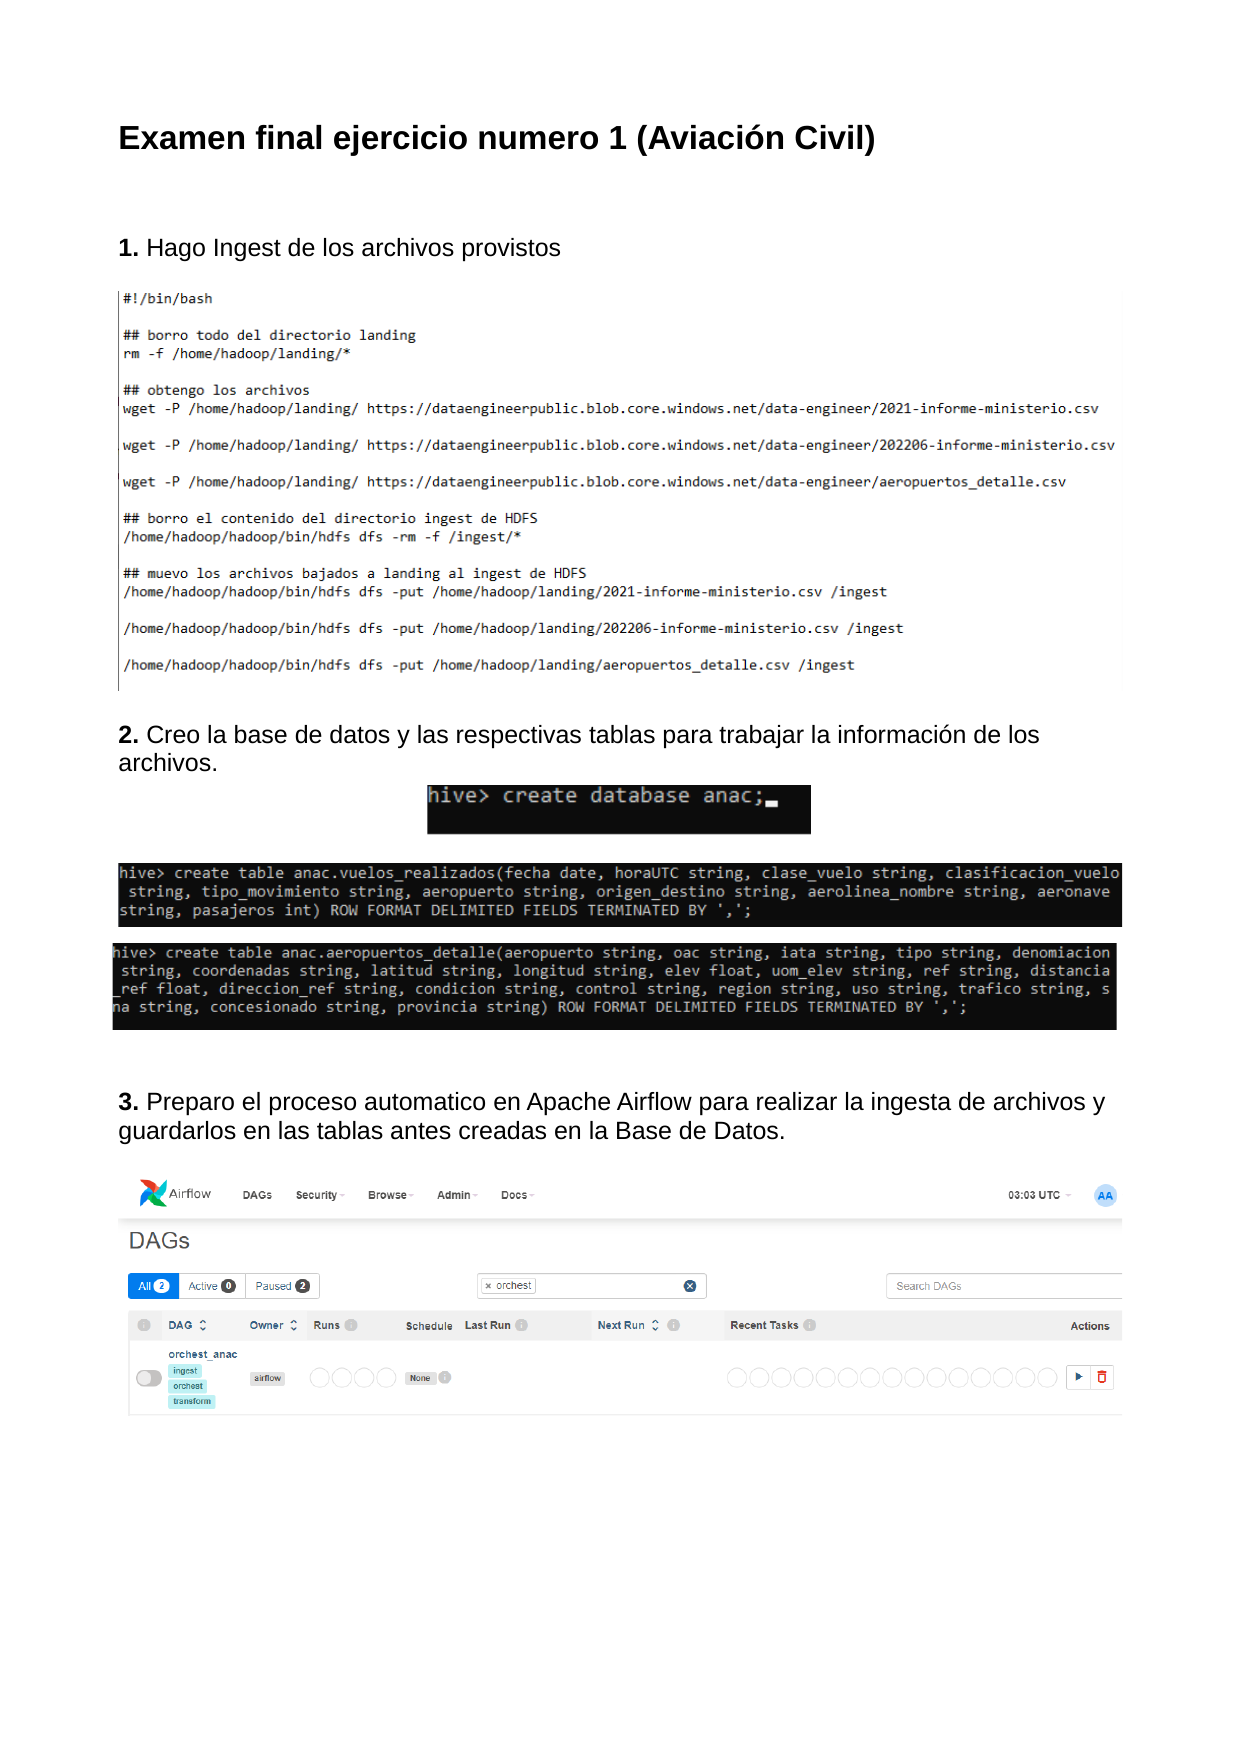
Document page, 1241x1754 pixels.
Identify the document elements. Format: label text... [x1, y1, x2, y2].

text 1. Hago Ingest de los archivos provistos [118, 233, 1122, 262]
picture [118, 291, 1123, 691]
picture [426, 785, 811, 836]
text 2. Creo la base de datos y las respectivas tablas para trabajar la información de los archivos. [118, 719, 1122, 777]
text Examen final ejercicio numero 1 (Aviación Civil) [118, 118, 1122, 157]
text 3. Preparo el proceso automatico en Apache Airflow para realizar la ingesta de archivos y [118, 1087, 1122, 1116]
picture [118, 1173, 1123, 1416]
picture [112, 943, 1117, 1030]
text guardarlos en las tablas antes creadas en la Base de Datos. [118, 1116, 1122, 1144]
picture [118, 863, 1123, 927]
